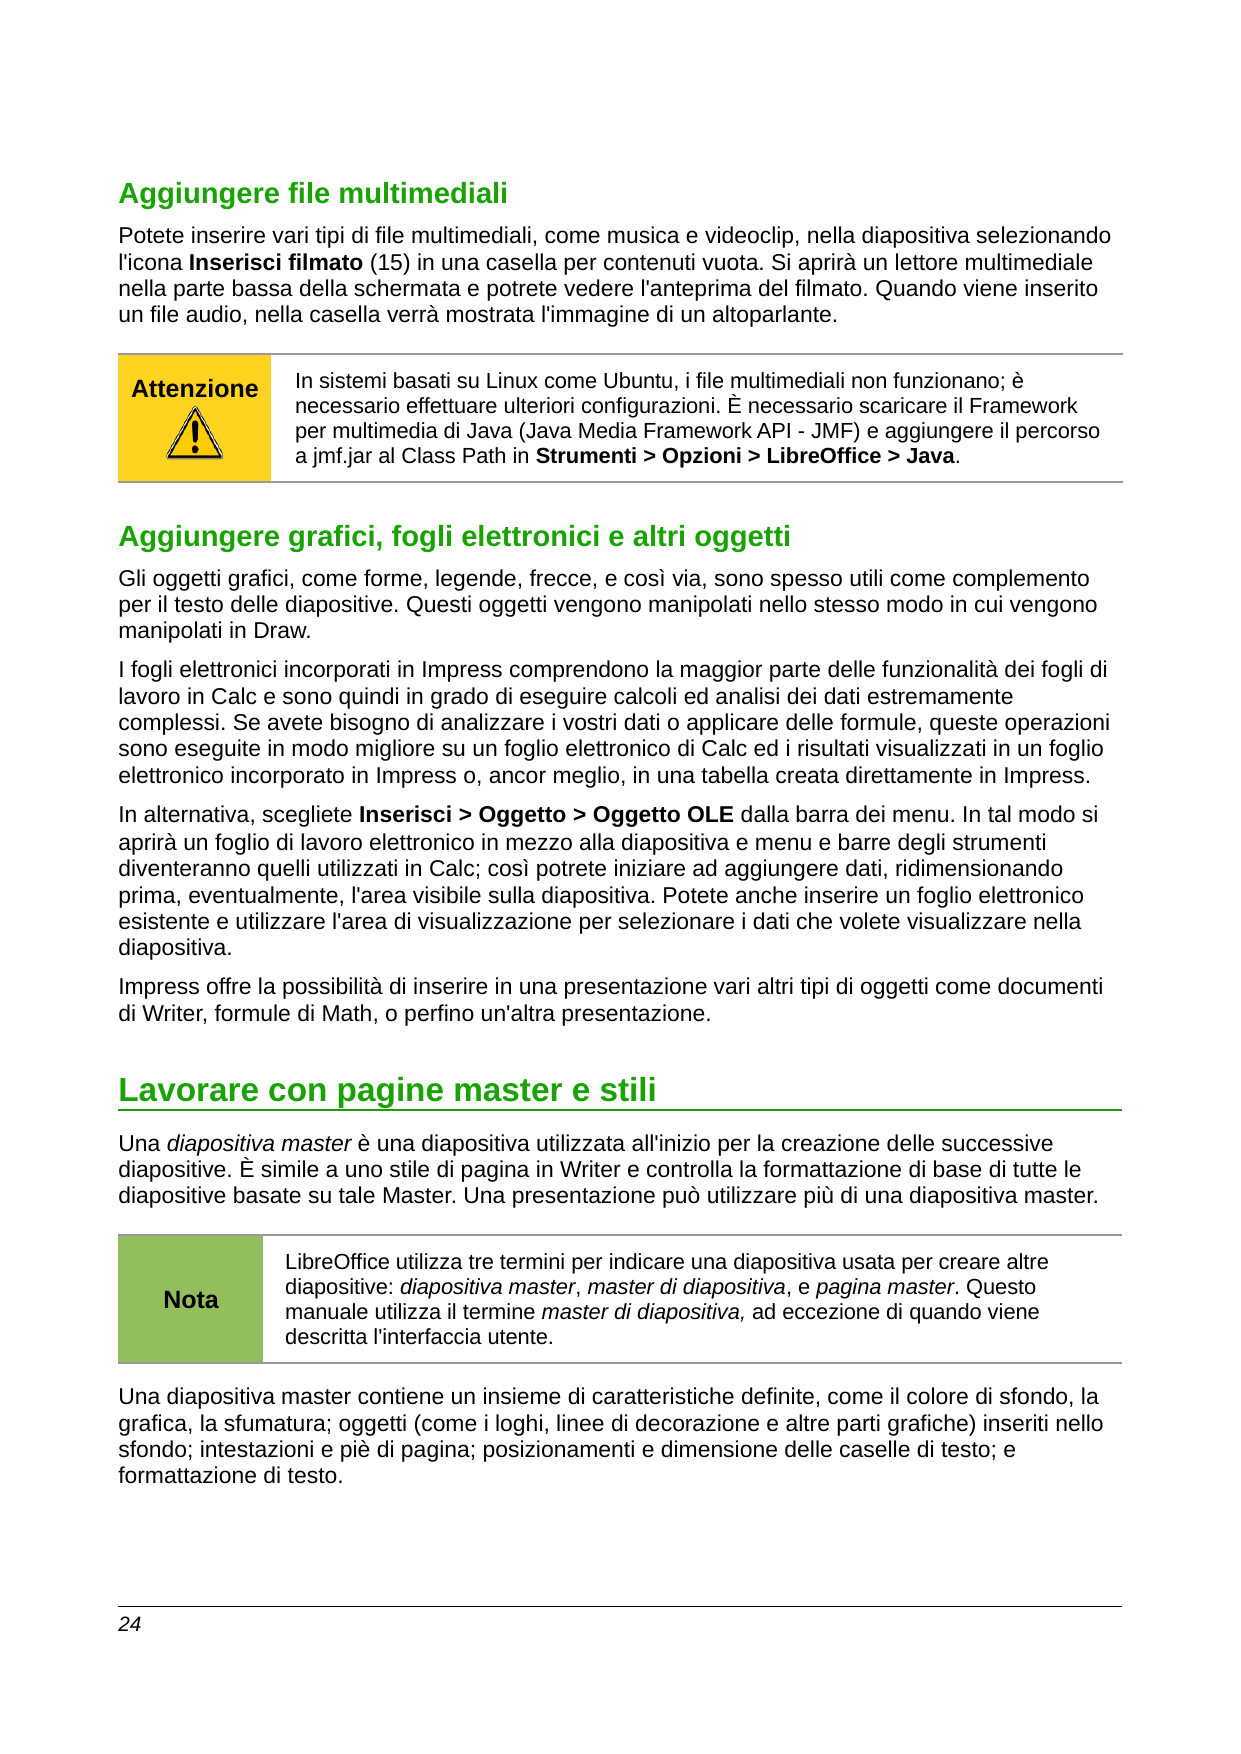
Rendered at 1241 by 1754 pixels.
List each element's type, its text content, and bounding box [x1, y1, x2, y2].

text In alternativa, scegliete Inserisci > Oggetto > Oggetto OLE dalla barra dei menu. In tal modo si aprirà un foglio di lavoro elettronico in mezzo alla diapositiva e menu e barre degli strumenti diventeranno quelli utilizzati in Calc; così potrete iniziare ad aggiungere dati, ridimensionando prima, eventualmente, l'area visibile sulla diapositiva. Potete anche inserire un foglio elettronico esistente e utilizzare l'area di visualizzazione per selezionare i dati che volete visualizzare nella diapositiva. [118, 801, 1122, 961]
text Una diapositiva master contiene un insieme di caratteristiche definite, come il colore di sfondo, la grafica, la sfumatura; oggetti (come i loghi, linee di decorazione e altre parti grafiche) inseriti nello sfondo; intestazioni e piè di pagina; posizionamenti e dimensione delle caselle di testo; e formattazione di testo. [118, 1383, 1122, 1488]
table_header Nota [118, 1236, 263, 1362]
text I fogli elettronici incorporati in Impress comprendono la maggior parte delle funzionalità dei fogli di lavoro in Calc e sono quindi in grado di eseguire calcoli ed analisi dei dati estremamente complessi. Se avete bisogno di analizzare i vostri dati o applicare delle formule, queste operazioni sono eseguite in modo migliore su un foglio elettronico di Calc ed i risultati visualizzati in un foglio elettronico incorporato in Impress o, ancor meglio, in una tabella creata direttamente in Impress. [118, 656, 1122, 788]
picture [162, 402, 227, 463]
text Impress offre la possibilità di inserire in una presentazione vari altri tipi di oggetti come documenti di Writer, formule di Math, o perfino un'altra presentazione. [118, 973, 1122, 1026]
text Potete inserire vari tipi di file multimediali, come musica e videoclip, nella diapositiva selezionando l'icona Inserisci filmato (15) in una casella per contenuti vuota. Si aprirà un lettore multimediale nella parte bassa della schermata e potrete vedere l'anteprima del filmato. Quando viene inserito un file audio, nella casella verrà mostrata l'immagine di un altoparlante. [118, 222, 1122, 328]
subtitle Lavorare con pagine master e stili [118, 1070, 1122, 1109]
subtitle Aggiungere grafici, fogli elettronici e altri oggetti [118, 519, 1122, 552]
text Gli oggetti grafici, come forme, legende, frecce, e così via, sono spesso utili come complemento per il testo delle diapositive. Questi oggetti vengono manipolati nello stesso modo in cui vengono manipolati in Draw. [118, 565, 1122, 644]
table_header Attenzione [118, 355, 271, 481]
subtitle Aggiungere file multimediali [118, 176, 1122, 210]
table_header In sistemi basati su Linux come Ubuntu, i file multimediali non funzionano; è necessario effettuare ulteriori configurazioni. È necessario scaricare il Framework per multimedia di Java (Java Media Framework API - JMF) e aggiungere il percorso a jmf.jar al Class Path in Strumenti > Opzioni > LibreOffice > Java. [271, 355, 1123, 481]
text Una diapositiva master è una diapositiva utilizzata all'inizio per la creazione delle successive diapositive. È simile a uno stile di pagina in Writer e controlla la formattazione di base di tutte le diapositive basate su tale Master. Una presentazione può utilizzare più di una diapositiva master. [118, 1130, 1122, 1209]
table_header LibreOffice utilizza tre termini per indicare una diapositiva usata per creare altre diapositive: diapositiva master, master di diapositiva, e pagina master. Questo manuale utilizza il termine master di diapositiva, ad eccezione di quando viene descritta l'interfaccia utente. [264, 1236, 1122, 1362]
